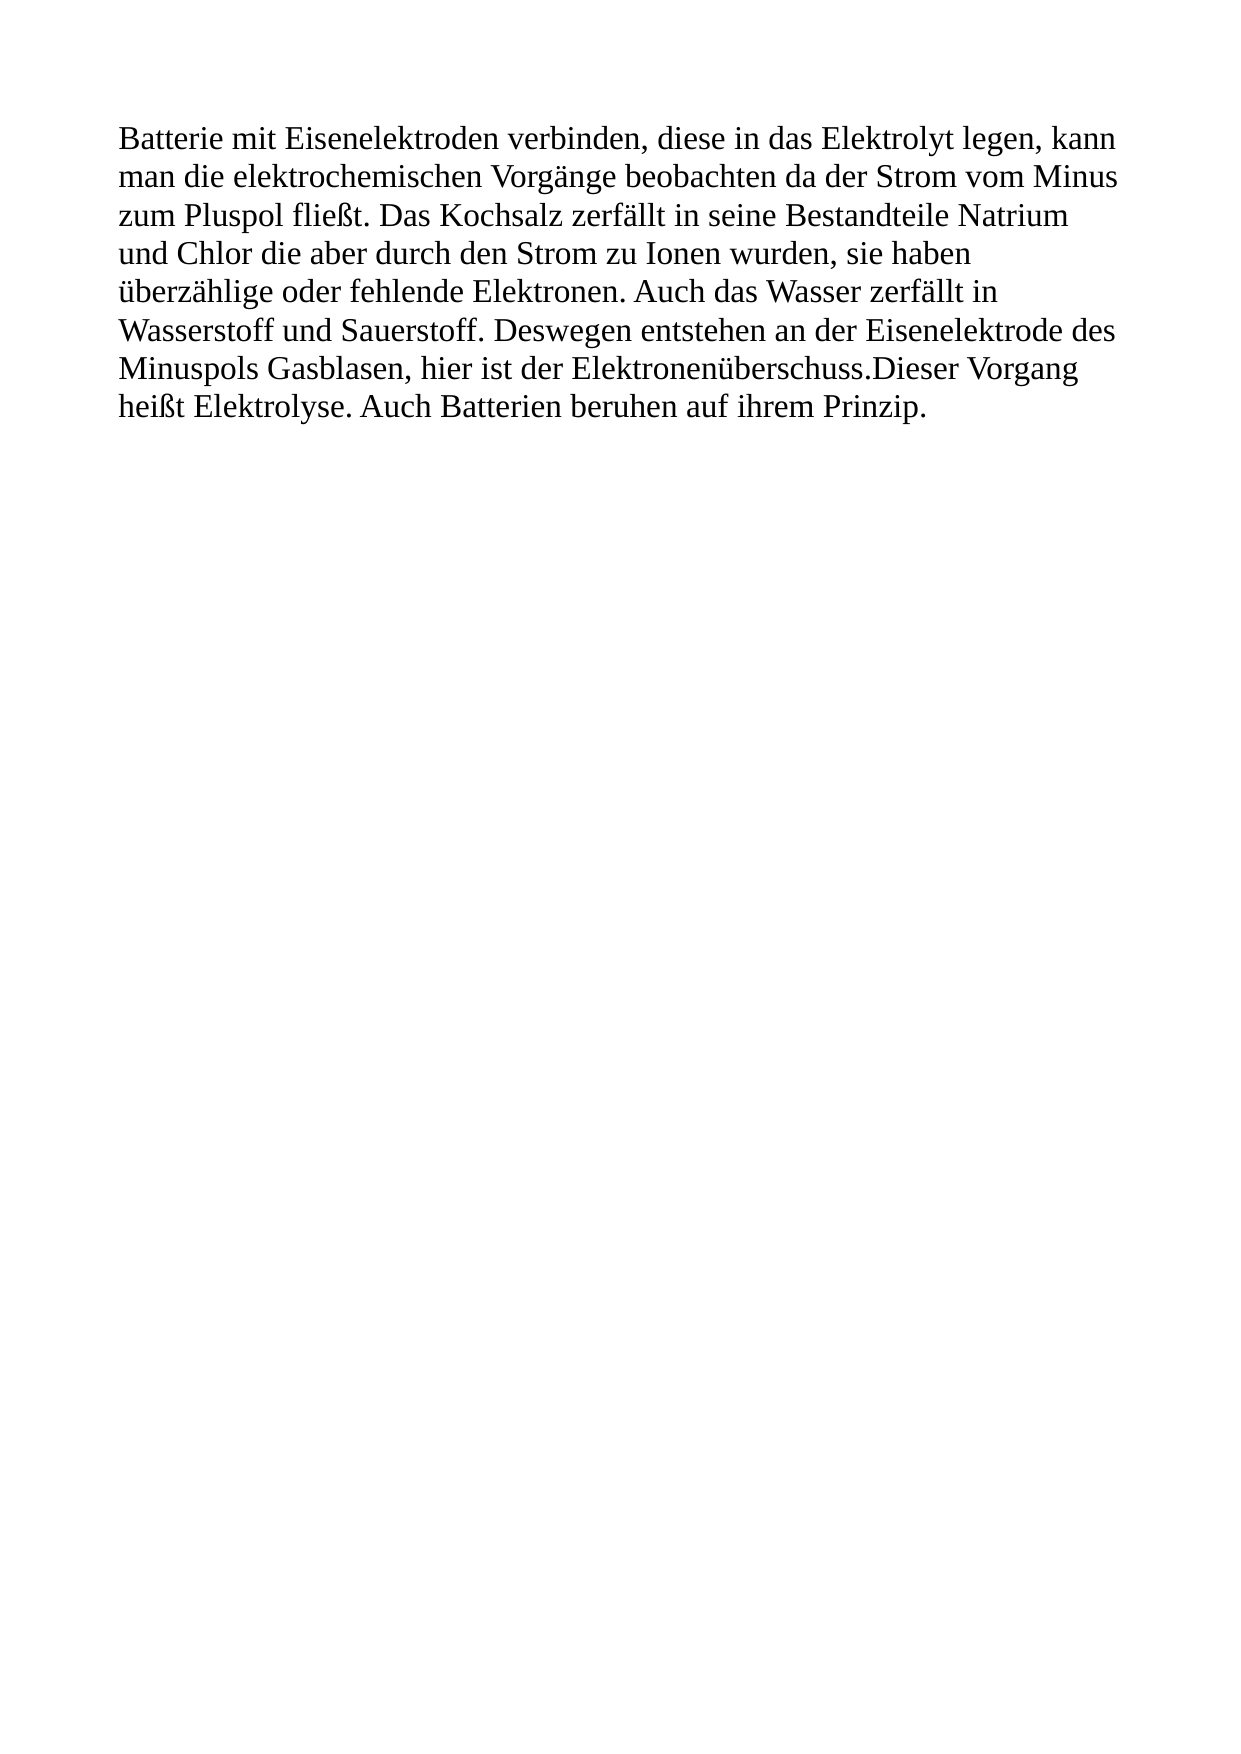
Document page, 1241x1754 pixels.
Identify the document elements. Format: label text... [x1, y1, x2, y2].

text Batterie mit Eisenelektroden verbinden, diese in das Elektrolyt legen, kann man die elektrochemischen Vorgänge beobachten da der Strom vom Minus zum Pluspol fließt. Das Kochsalz zerfällt in seine Bestandteile Natrium und Chlor die aber durch den Strom zu Ionen wurden, sie haben überzählige oder fehlende Elektronen. Auch das Wasser zerfällt in Wasserstoff und Sauerstoff. Deswegen entstehen an der Eisenelektrode des Minuspols Gasblasen, hier ist der Elektronenüberschuss.Dieser Vorgang heißt Elektrolyse. Auch Batterien beruhen auf ihrem Prinzip. [118, 118, 1122, 425]
